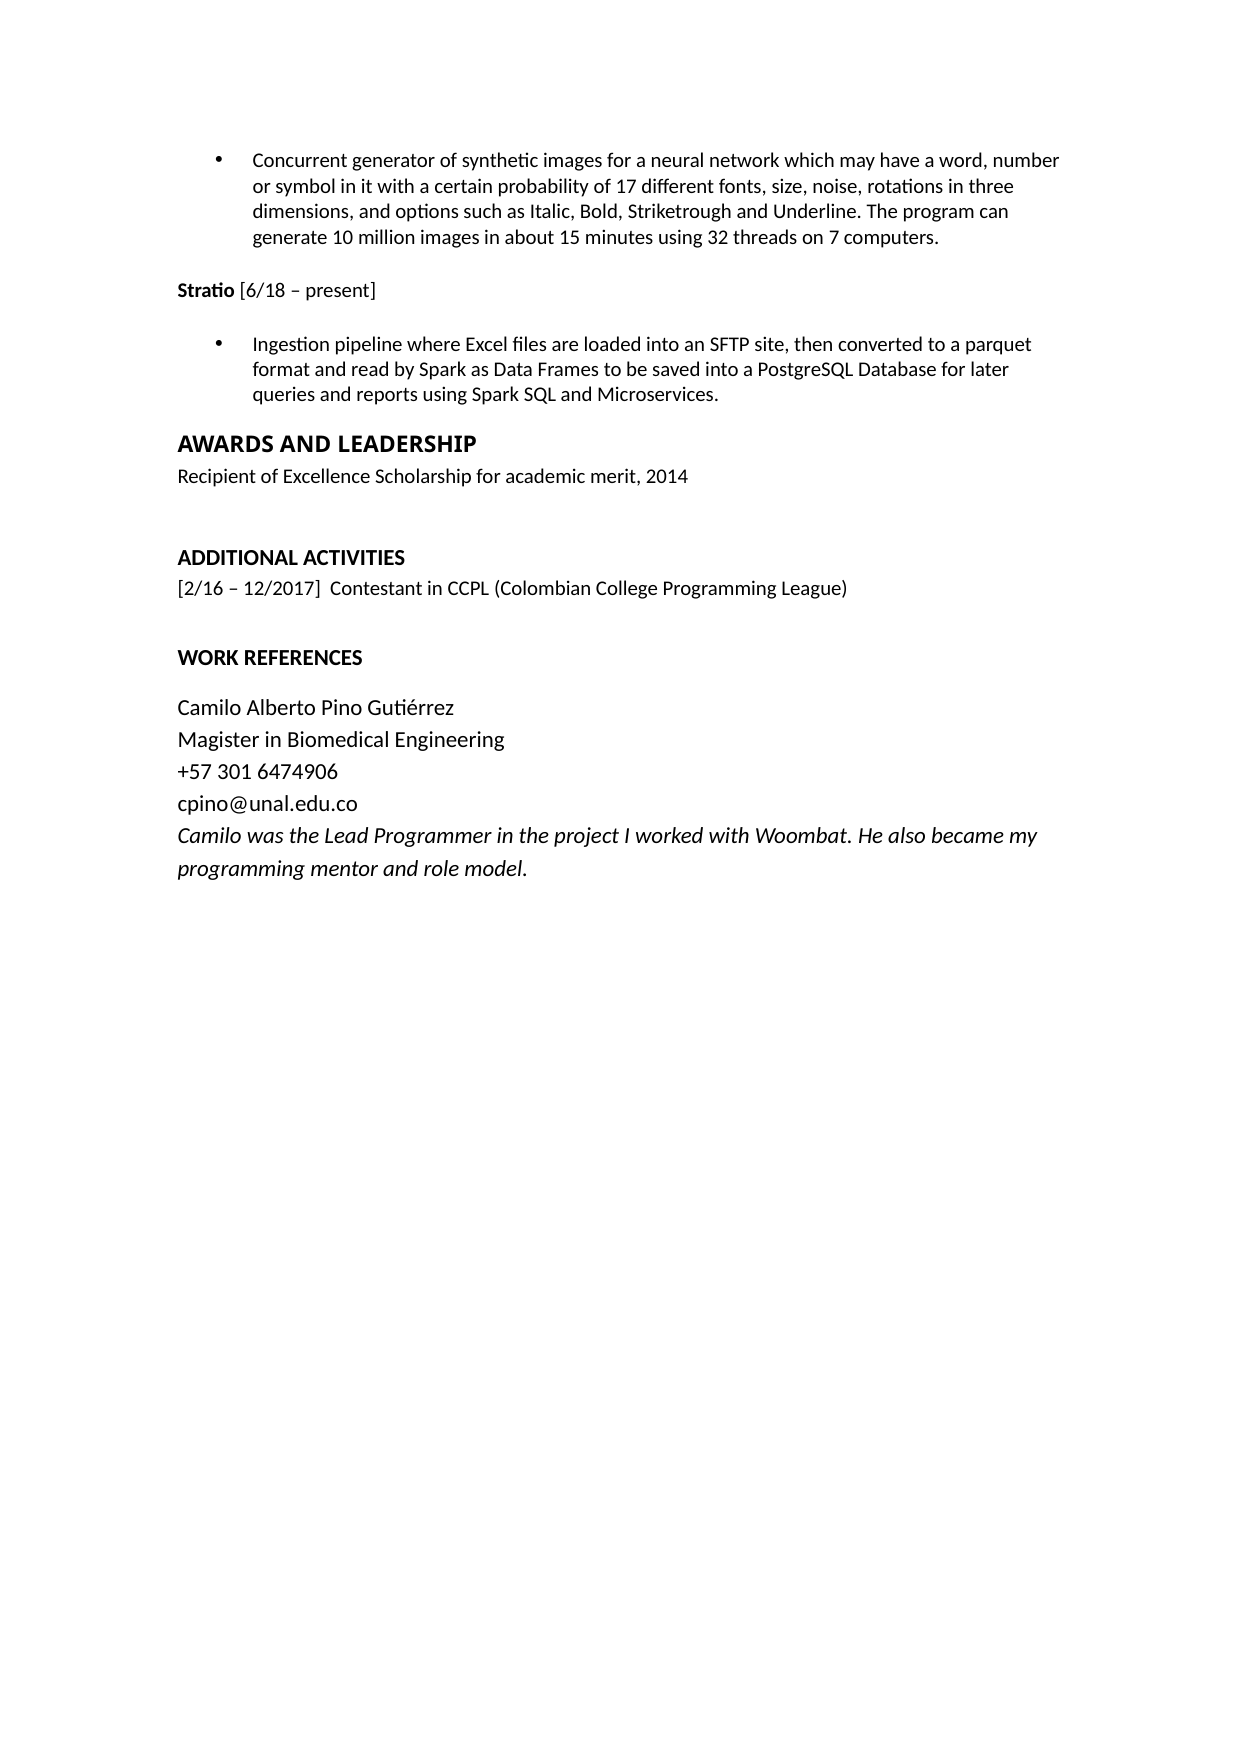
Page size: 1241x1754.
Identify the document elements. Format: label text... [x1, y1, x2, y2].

subtitle AWARDS AND LEADERSHIP [177, 428, 1063, 459]
text [2/16 – 12/2017] Contestant in CCPL (Colombian College Programming League) [177, 575, 1063, 601]
text Camilo Alberto Pino Gutiérrez Magister in Biomedical Engineering +57 301 6474906 cpino@unal.edu.co Camilo was the Lead Programmer in the project I worked with Woombat. He also became my programming mentor and role model. [177, 693, 1063, 914]
subtitle ADDITIONAL ACTIVITIES [177, 543, 1063, 571]
subtitle WORK REFERENCES [177, 643, 1063, 671]
text Stratio [6/18 – present] [177, 277, 1063, 303]
list Concurrent generator of synthetic images for a neural network which may have a word, number or symbol in it with a certain probability of 17 different fonts, size, noise, rotations in three dimensions, and options such as Italic, Bold, Striketrough and Underline. The program can generate 10 million images in about 15 minutes using 32 threads on 7 computers. [215, 148, 1063, 277]
list Ingestion pipeline where Excel files are loaded into an SFTP site, then converted to a parquet format and read by Spark as Data Frames to be saved into a PostgreSQL Database for later queries and reports using Spark SQL and Microservices. [215, 331, 1063, 407]
text Recipient of Excellence Scholarship for academic merit, 2014 [177, 464, 1063, 518]
